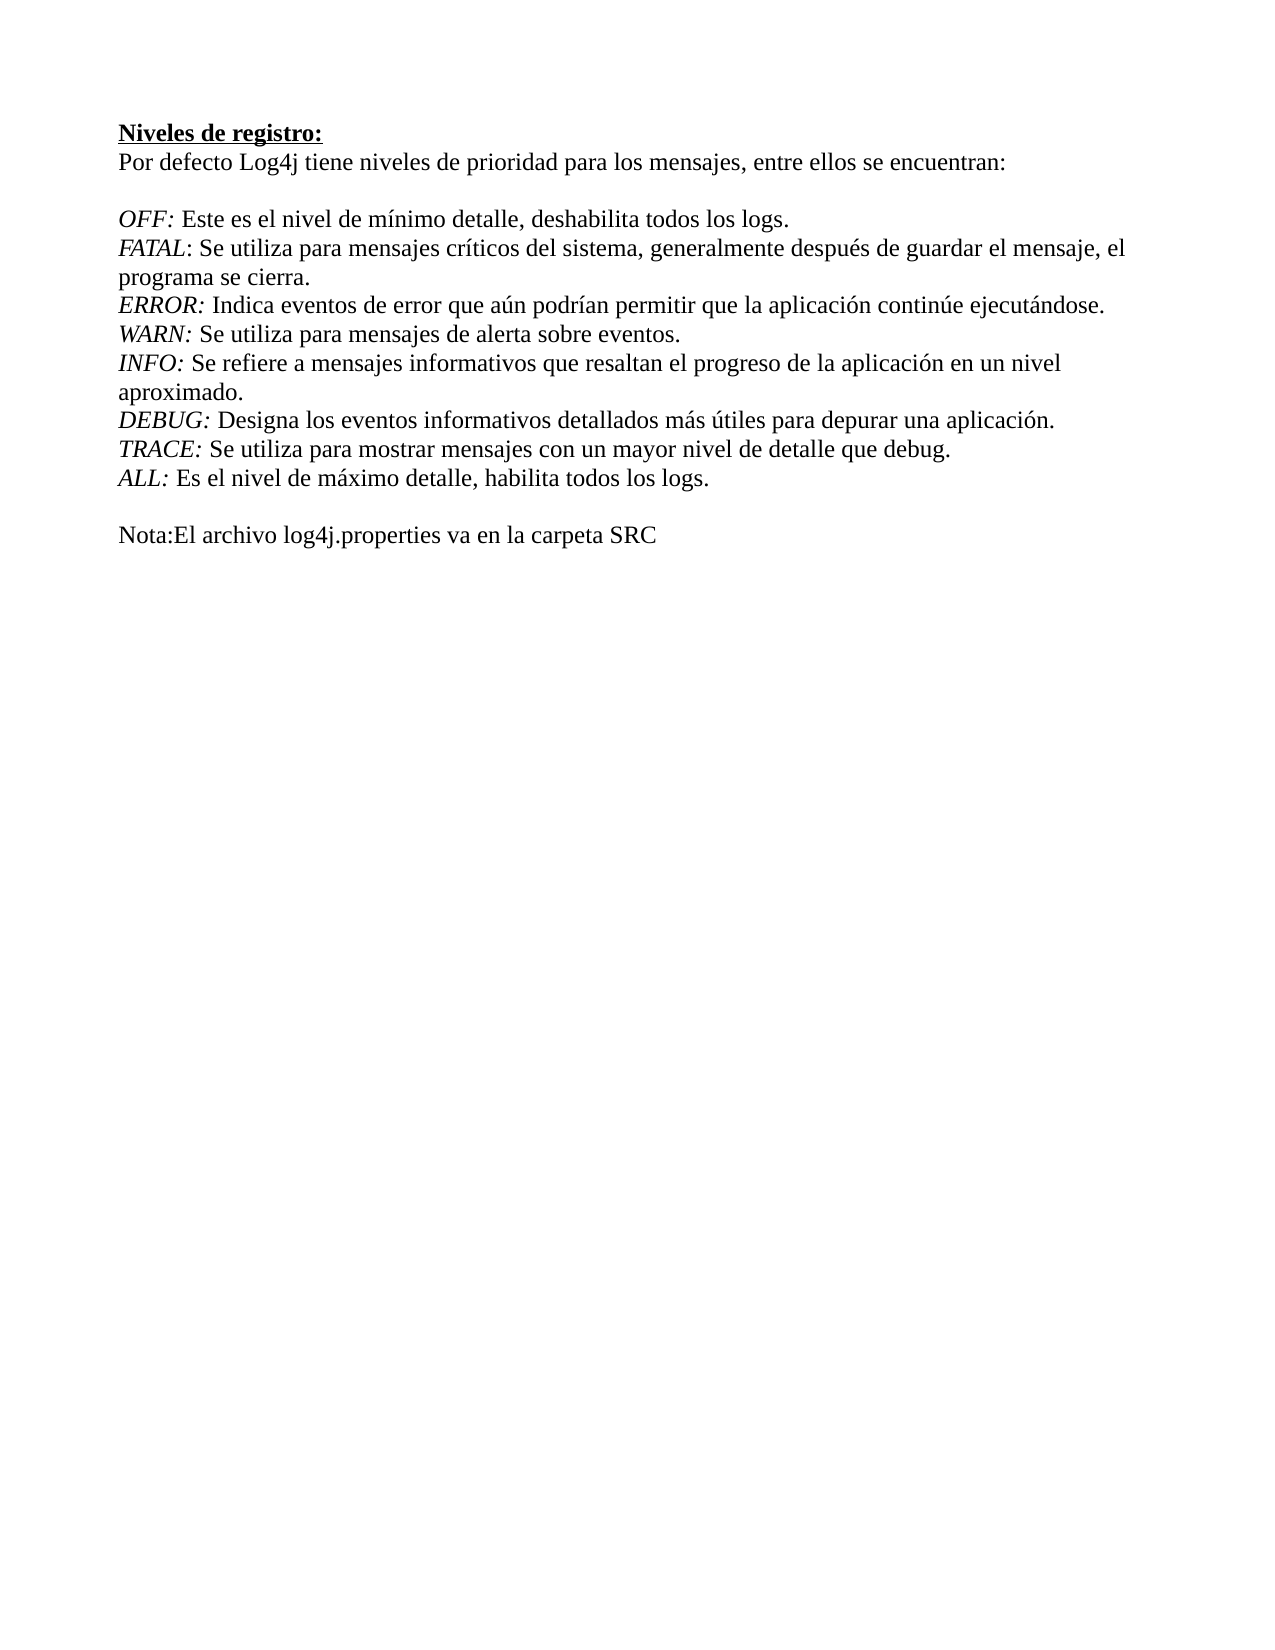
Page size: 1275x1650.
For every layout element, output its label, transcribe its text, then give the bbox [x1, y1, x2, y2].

text Por defecto Log4j tiene niveles de prioridad para los mensajes, entre ellos se encuentran: [118, 147, 1157, 176]
text ERROR: Indica eventos de error que aún podrían permitir que la aplicación continúe ejecutándose. [118, 291, 1157, 319]
text DEBUG: Designa los eventos informativos detallados más útiles para depurar una aplicación. [118, 406, 1157, 434]
text OFF: Este es el nivel de mínimo detalle, deshabilita todos los logs. [118, 204, 1157, 233]
text FATAL: Se utiliza para mensajes críticos del sistema, generalmente después de guardar el mensaje, el programa se cierra. [118, 233, 1157, 291]
text INFO: Se refiere a mensajes informativos que resaltan el progreso de la aplicación en un nivel aproximado. [118, 348, 1157, 406]
text Niveles de registro: [118, 118, 1157, 147]
text WARN: Se utiliza para mensajes de alerta sobre eventos. [118, 319, 1157, 348]
text ALL: Es el nivel de máximo detalle, habilita todos los logs. [118, 463, 1157, 492]
text Nota:El archivo log4j.properties va en la carpeta SRC [118, 521, 1157, 549]
text TRACE: Se utiliza para mostrar mensajes con un mayor nivel de detalle que debug. [118, 434, 1157, 463]
